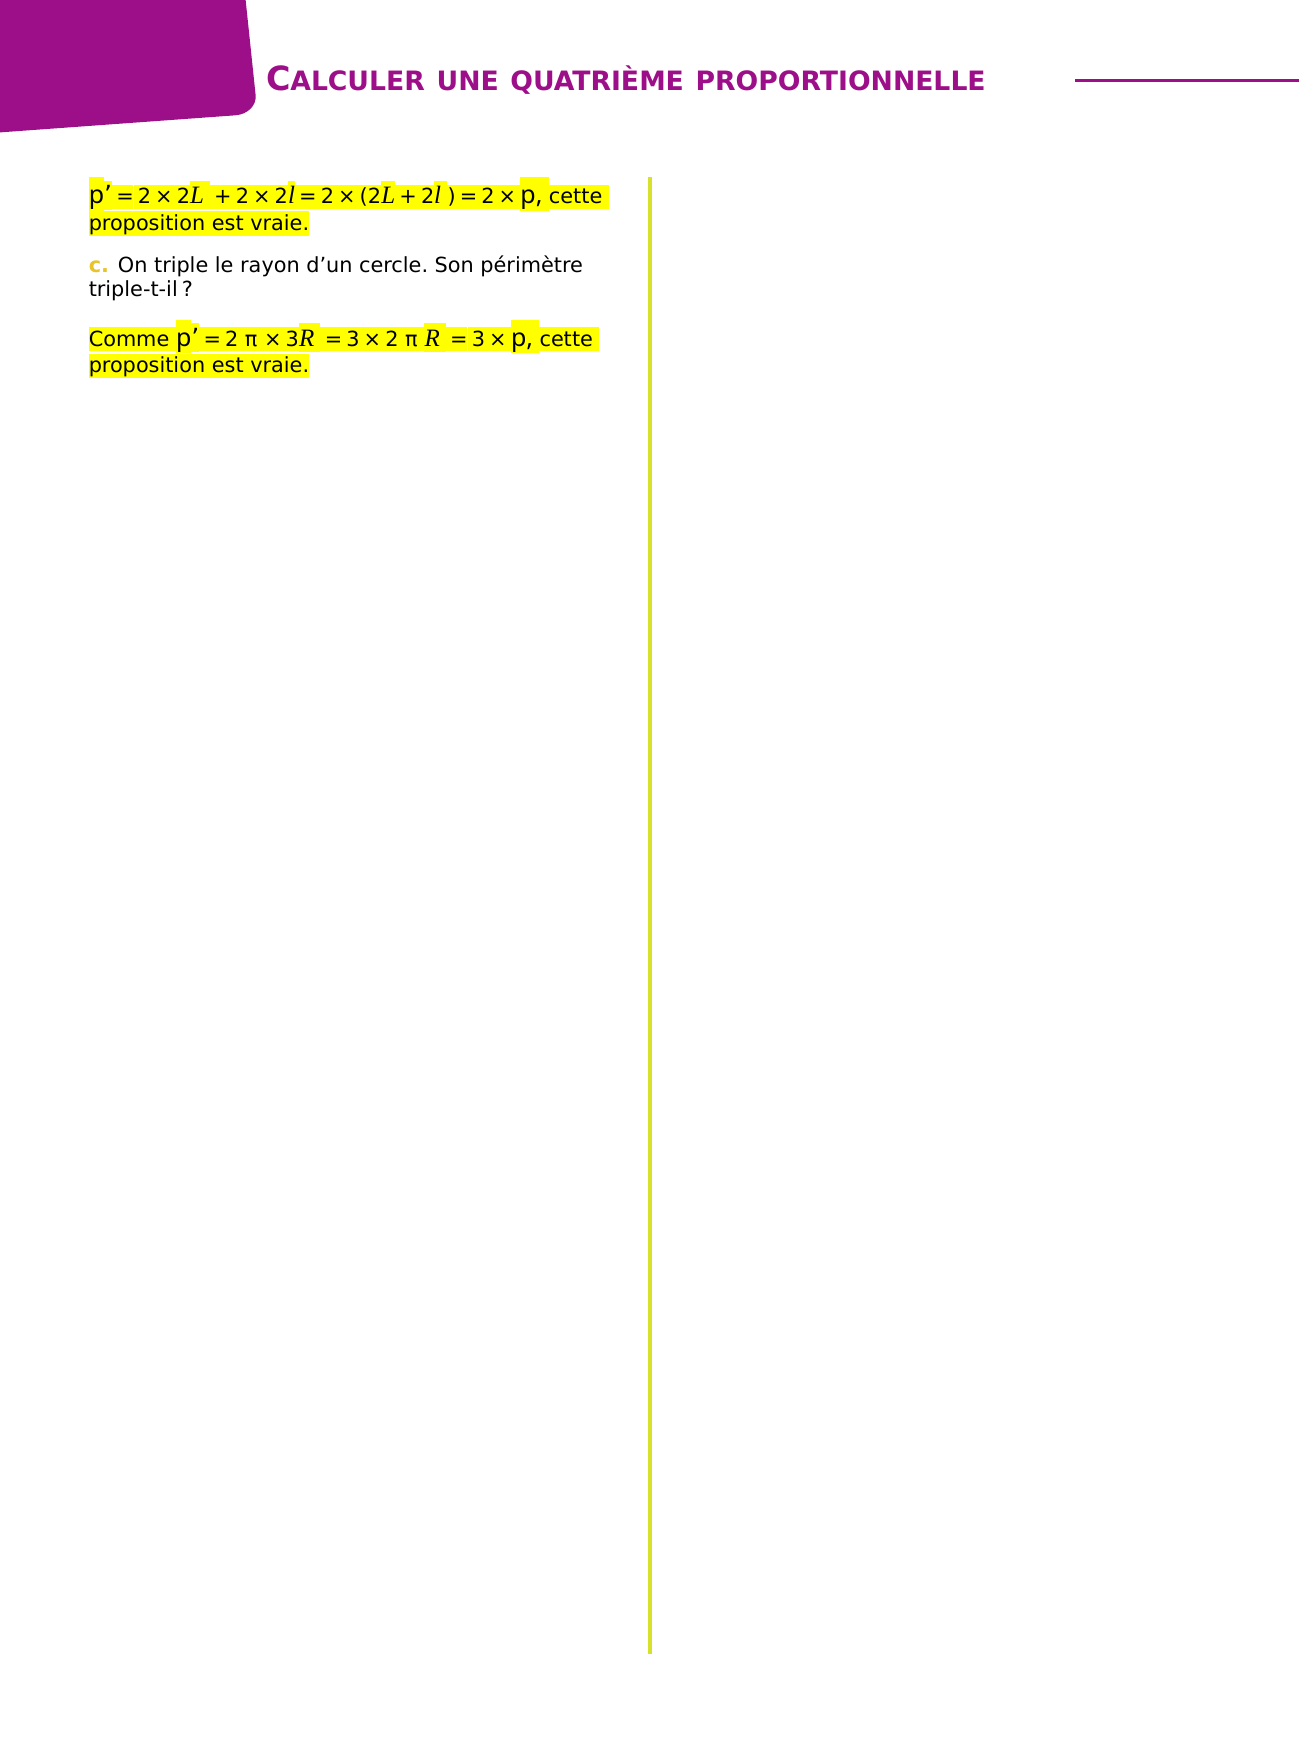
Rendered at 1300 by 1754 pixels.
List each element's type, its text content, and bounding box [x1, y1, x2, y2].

list On triple le rayon d’un cercle. Son périmètre triple-t-il ? [88, 253, 629, 302]
subtitle p’ = 2 × 2L + 2 × 2l = 2 × (2L + 2l ) = 2 × p, cette proposition est vraie. [104, 177, 623, 236]
subtitle Comme p’ = 2 π × 3R = 3 × 2 π R = 3 × p, cette proposition est vraie. [88, 319, 623, 378]
